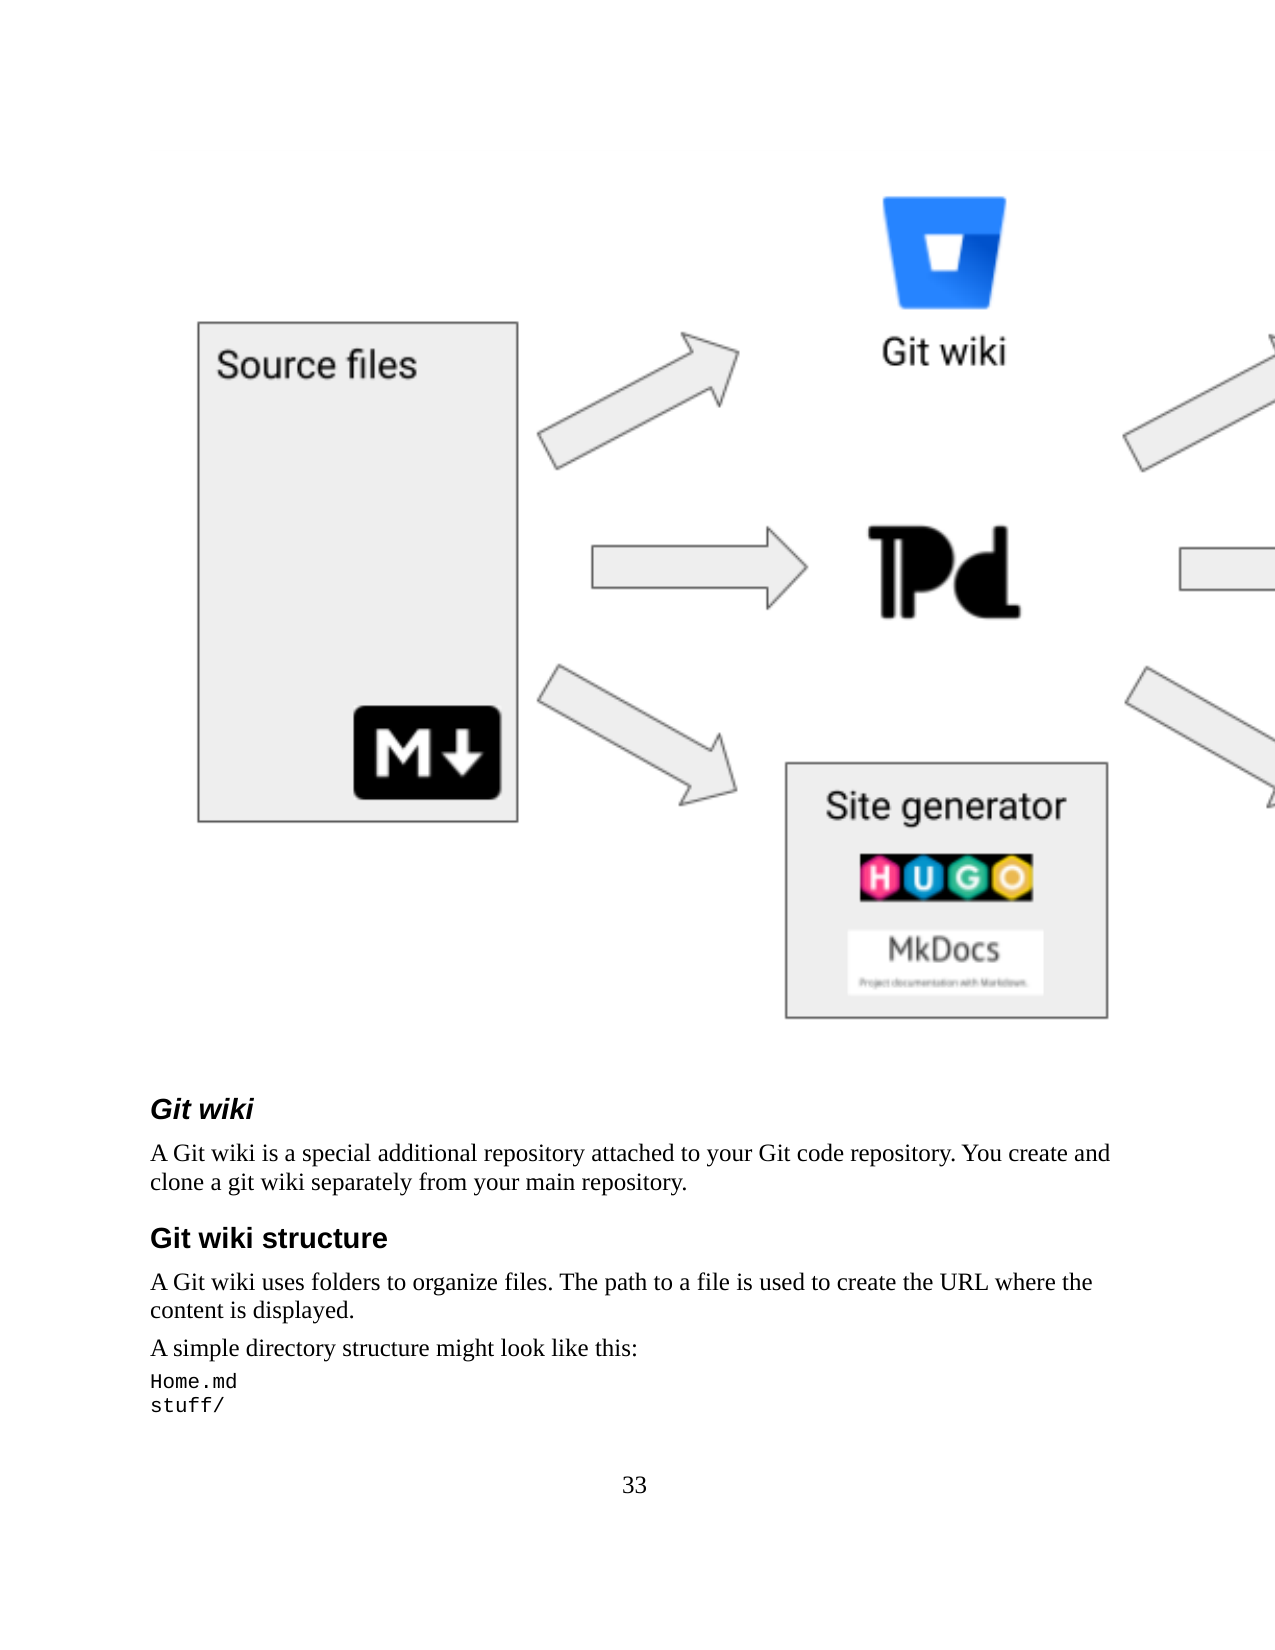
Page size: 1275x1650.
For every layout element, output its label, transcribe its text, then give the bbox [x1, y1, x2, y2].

text A Git wiki is a special additional repository attached to your Git code repository. You create and clone a git wiki separately from your main repository. [150, 1138, 1125, 1196]
text A Git wiki uses folders to organize files. The path to a file is used to create the URL where the content is displayed. [150, 1267, 1125, 1324]
subtitle Git wiki structure [150, 1221, 1125, 1254]
subtitle Git wiki [150, 1092, 1125, 1126]
text stuff/ [150, 1395, 1125, 1418]
text Home.md [150, 1371, 1125, 1395]
text A simple directory structure might look like this: [150, 1333, 1125, 1362]
picture [150, 150, 1275, 1059]
